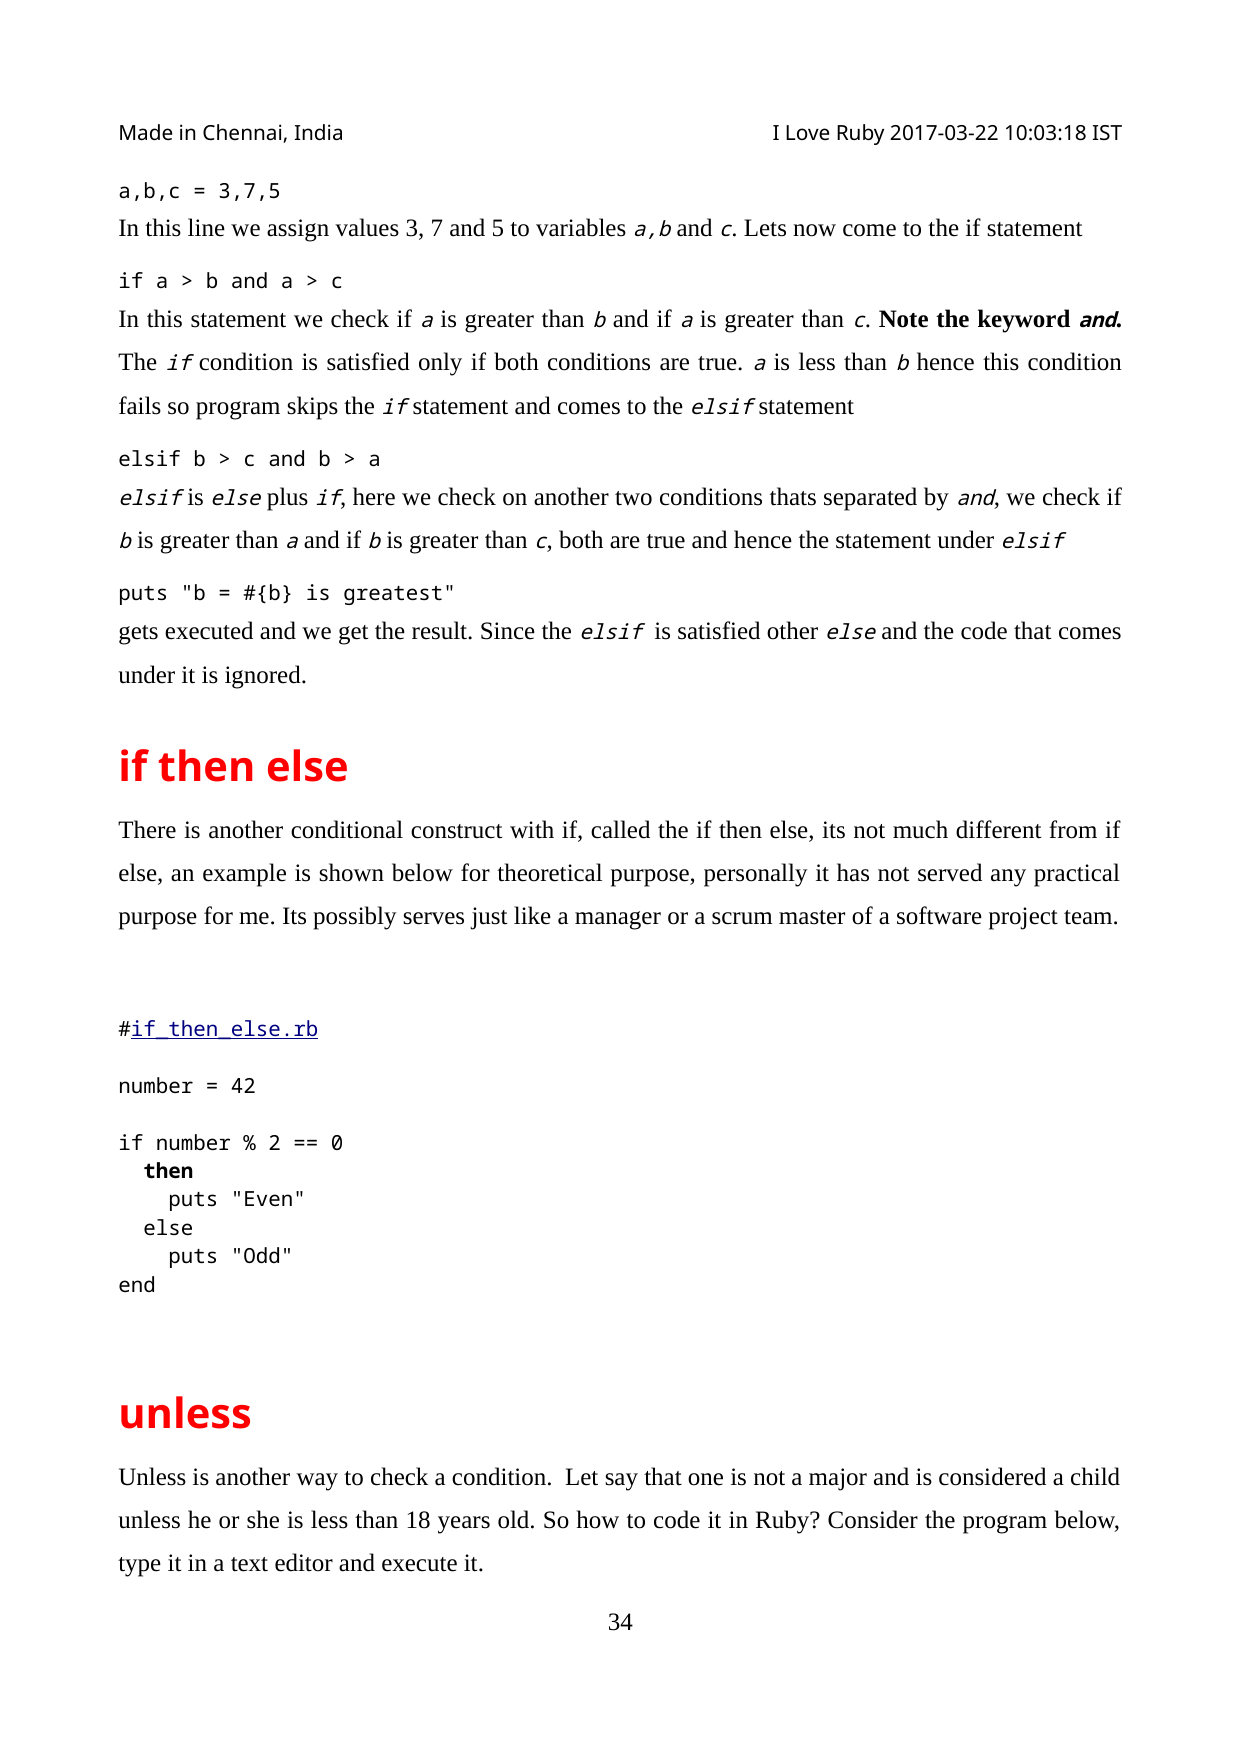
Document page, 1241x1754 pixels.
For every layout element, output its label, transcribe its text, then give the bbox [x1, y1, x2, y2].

text puts "Odd" [118, 1241, 1122, 1270]
text Unless is another way to check a condition. Let say that one is not a major and is considered a child unless he or she is less than 18 years old. So how to code it in Ruby? Consider the program below, type it in a text editor and execute it. [118, 1462, 1122, 1577]
text gets executed and we get the result. Since the elsif is satisfied other else and the code that comes under it is ignored. [118, 616, 1122, 688]
text else [118, 1213, 1122, 1241]
text In this statement we check if a is greater than b and if a is greater than c. Note the keyword and. The if condition is satisfied only if both conditions are true. a is less than b hence this condition fails so program skips the if statement and comes to the elsif statement [118, 304, 1122, 421]
subtitle if then else [118, 737, 1122, 793]
text elsif b > c and b > a [118, 444, 1122, 473]
text end [118, 1270, 1122, 1298]
text In this line we assign values 3, 7 and 5 to variables a,b and c. Lets now come to the if statement [118, 213, 1122, 243]
text if a > b and a > c [118, 266, 1122, 295]
subtitle unless [118, 1384, 1122, 1441]
text #if_then_else.rb [118, 1014, 1122, 1042]
text puts "b = #{b} is greatest" [118, 578, 1122, 607]
text There is another conditional construct with if, called the if then else, its not much different from if else, an example is shown below for theoretical purpose, personally it has not served any practical purpose for me. Its possibly serves just like a manager or a scrum master of a software project team. [118, 815, 1122, 930]
text elsif is else plus if, here we check on another two conditions thats separated by and, we check if b is greater than a and if b is greater than c, both are true and hence the statement under elsif [118, 482, 1122, 555]
text number = 42 [118, 1071, 1122, 1099]
text a,b,c = 3,7,5 [118, 176, 1122, 204]
text then [118, 1156, 1122, 1184]
text if number % 2 == 0 [118, 1128, 1122, 1156]
text puts "Even" [118, 1184, 1122, 1213]
